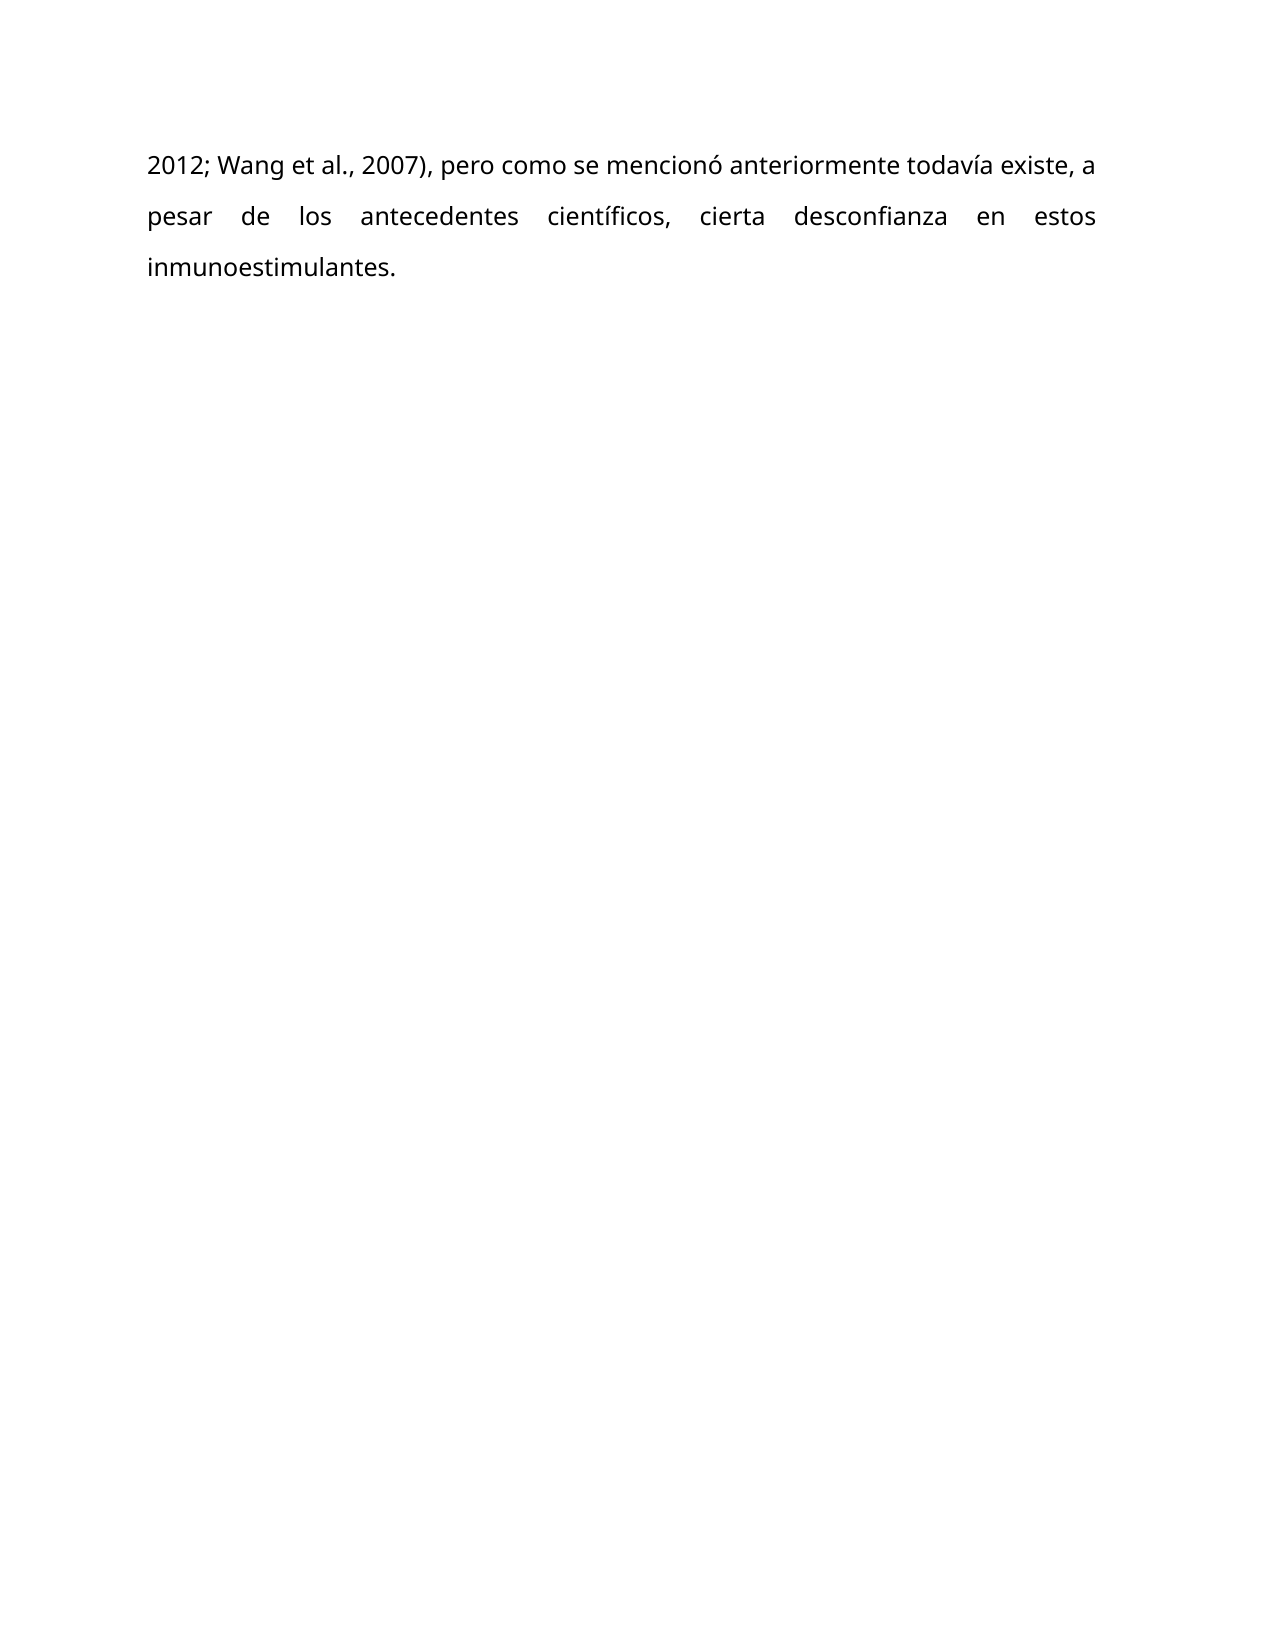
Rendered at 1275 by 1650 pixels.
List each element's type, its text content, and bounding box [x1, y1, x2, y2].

text 2012; Wang et al., 2007)⁠, pero como se mencionó anteriormente todavía existe, a pesar de los antecedentes científicos, cierta desconfianza en estos inmunoestimulantes. [147, 148, 1097, 284]
